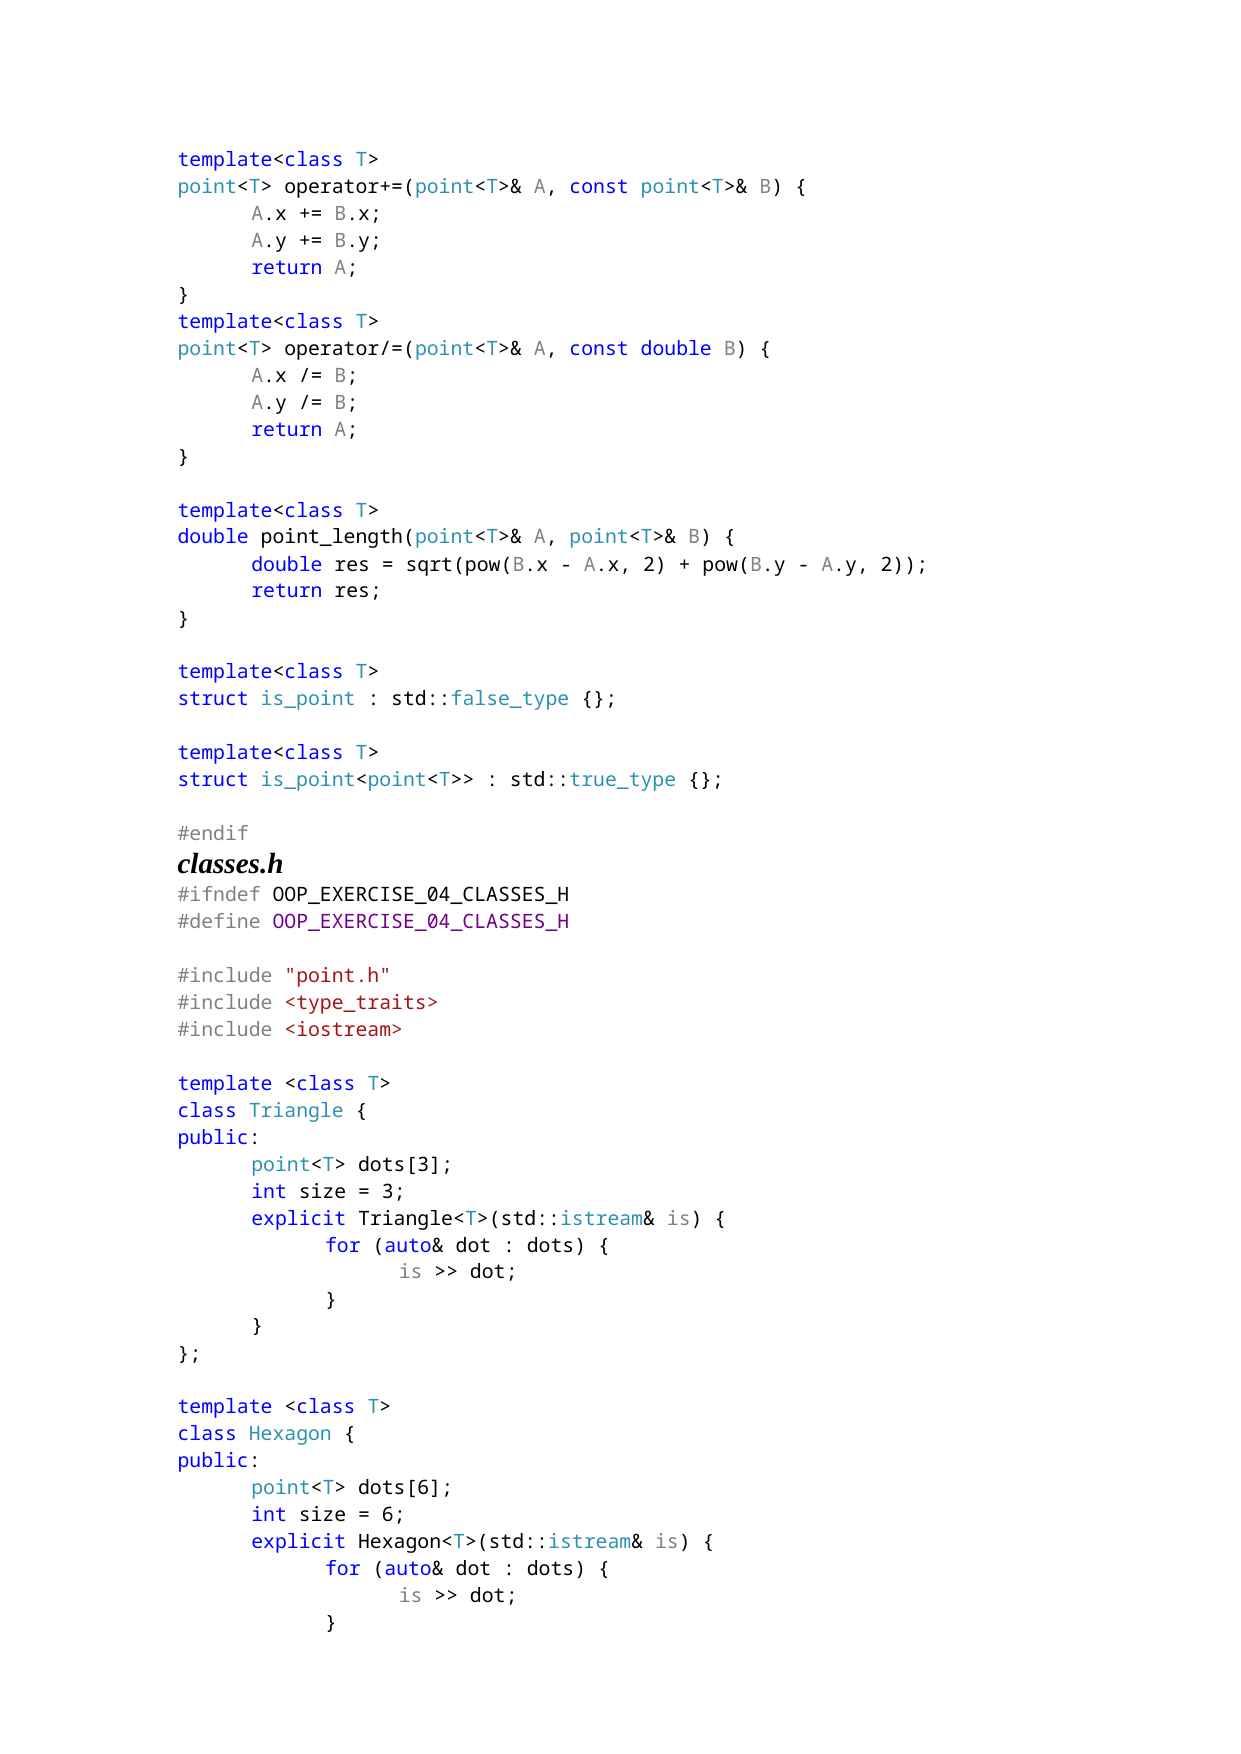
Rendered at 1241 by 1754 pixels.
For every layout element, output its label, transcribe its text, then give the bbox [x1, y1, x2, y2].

text template<class T> [177, 658, 1152, 685]
text explicit Triangle<T>(std::istream& is) { [177, 1204, 1152, 1231]
text point<T> operator+=(point<T>& A, const point<T>& B) { [177, 172, 1152, 199]
text point<T> dots[3]; [177, 1150, 1152, 1177]
text #endif [177, 819, 1152, 847]
text #include "point.h" [177, 961, 1152, 988]
text int size = 3; [177, 1177, 1152, 1204]
text struct is_point<point<T>> : std::true_type {}; [177, 766, 1152, 793]
text A.y /= B; [177, 388, 1152, 415]
text template<class T> [177, 145, 1152, 172]
text template<class T> [177, 739, 1152, 766]
text double res = sqrt(pow(B.x - A.x, 2) + pow(B.y - A.y, 2)); [177, 550, 1152, 577]
text } [177, 1285, 1152, 1312]
text explicit Hexagon<T>(std::istream& is) { [177, 1528, 1152, 1554]
text is >> dot; [177, 1582, 1152, 1608]
text return A; [177, 415, 1152, 442]
text #include <iostream> [177, 1015, 1152, 1042]
text #ifndef OOP_EXERCISE_04_CLASSES_H [177, 880, 1152, 907]
text struct is_point : std::false_type {}; [177, 685, 1152, 712]
text template<class T> [177, 496, 1152, 523]
text public: [177, 1447, 1152, 1474]
text } [177, 280, 1152, 307]
text #define OOP_EXERCISE_04_CLASSES_H [177, 907, 1152, 934]
text class Hexagon { [177, 1420, 1152, 1447]
text }; [177, 1339, 1152, 1366]
text template <class T> [177, 1393, 1152, 1420]
text A.y += B.y; [177, 226, 1152, 253]
text A.x += B.x; [177, 199, 1152, 226]
text point<T> dots[6]; [177, 1474, 1152, 1501]
text is >> dot; [177, 1258, 1152, 1285]
text double point_length(point<T>& A, point<T>& B) { [177, 523, 1152, 550]
text public: [177, 1123, 1152, 1150]
text template <class T> [177, 1069, 1152, 1096]
text return A; [177, 253, 1152, 280]
text int size = 6; [177, 1501, 1152, 1528]
text class Triangle { [177, 1096, 1152, 1123]
text } [177, 604, 1152, 631]
text point<T> operator/=(point<T>& A, const double B) { [177, 334, 1152, 361]
text classes.h [177, 847, 1152, 880]
text for (auto& dot : dots) { [177, 1554, 1152, 1582]
text } [177, 1608, 1152, 1636]
text } [177, 442, 1152, 469]
text return res; [177, 577, 1152, 604]
text template<class T> [177, 307, 1152, 334]
text for (auto& dot : dots) { [177, 1231, 1152, 1258]
text A.x /= B; [177, 361, 1152, 388]
text } [177, 1312, 1152, 1339]
text #include <type_traits> [177, 988, 1152, 1015]
